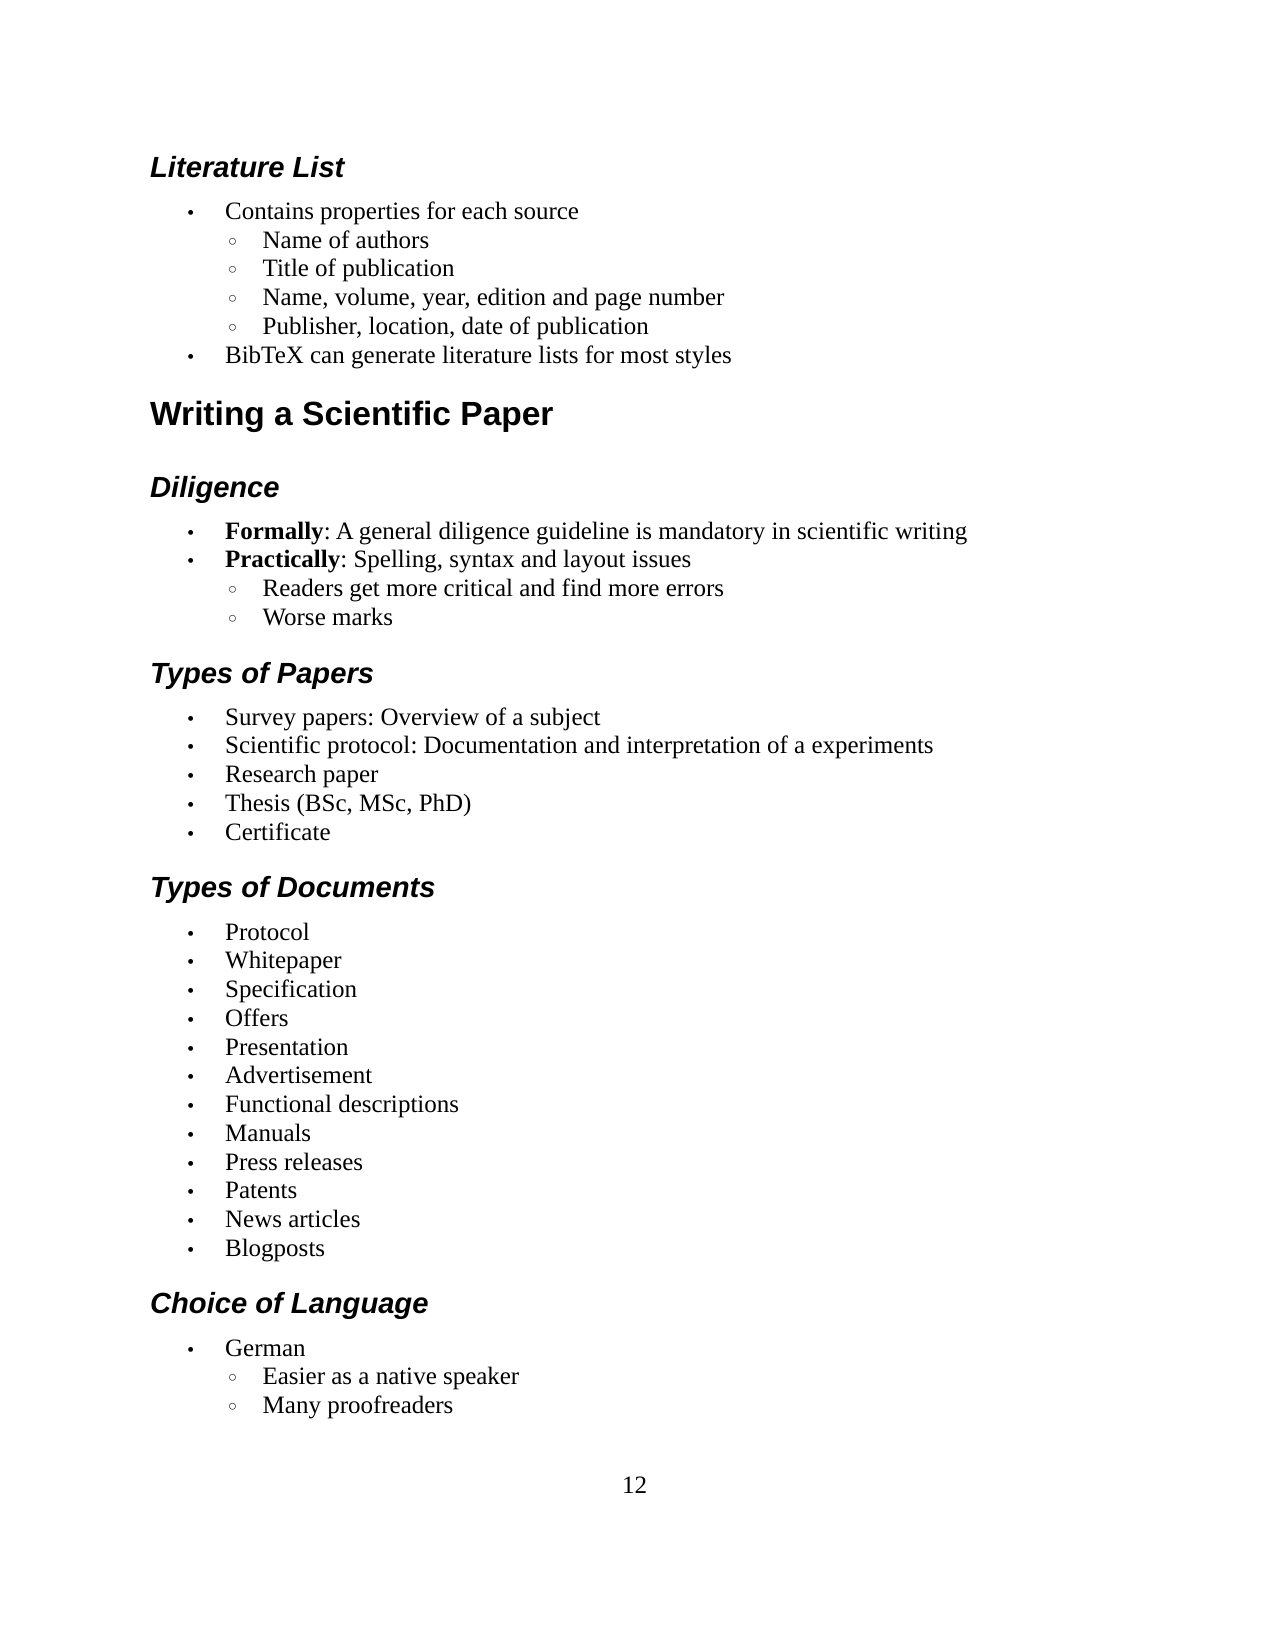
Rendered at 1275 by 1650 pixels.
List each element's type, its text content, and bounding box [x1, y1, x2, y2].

subtitle Writing a Scientific Paper [150, 393, 1125, 432]
list Patents [187, 1175, 1125, 1204]
list Practically: Spelling, syntax and layout issues [187, 544, 1125, 573]
list Publisher, location, date of publication [225, 311, 1125, 340]
list Contains properties for each source [187, 196, 1125, 225]
list Advertisement [187, 1060, 1125, 1089]
list Scientific protocol: Documentation and interpretation of a experiments [187, 731, 1125, 759]
list Thesis (BSc, MSc, PhD) [187, 788, 1125, 817]
list Worse marks [225, 602, 1125, 631]
list Easier as a native speaker [225, 1361, 1125, 1390]
list Formally: A general diligence guideline is mandatory in scientific writing [187, 516, 1125, 544]
list German [187, 1333, 1125, 1361]
list Blogposts [187, 1233, 1125, 1262]
list Offers [187, 1003, 1125, 1032]
list Many proofreaders [225, 1390, 1125, 1419]
list Protocol [187, 917, 1125, 945]
list Whitepaper [187, 945, 1125, 974]
list BibTeX can generate literature lists for most styles [187, 340, 1125, 368]
list Title of publication [225, 253, 1125, 282]
list Specification [187, 974, 1125, 1003]
list Functional descriptions [187, 1089, 1125, 1118]
list Press releases [187, 1147, 1125, 1175]
subtitle Types of Documents [150, 871, 1125, 904]
list News articles [187, 1204, 1125, 1233]
list Certificate [187, 817, 1125, 846]
list Survey papers: Overview of a subject [187, 702, 1125, 731]
list Research paper [187, 759, 1125, 788]
subtitle Choice of Language [150, 1287, 1125, 1320]
subtitle Diligence [150, 470, 1125, 503]
subtitle Types of Papers [150, 656, 1125, 689]
list Name, volume, year, edition and page number [225, 282, 1125, 311]
list Manuals [187, 1118, 1125, 1147]
list Presentation [187, 1032, 1125, 1060]
list Name of authors [225, 225, 1125, 253]
subtitle Literature List [150, 150, 1125, 183]
list Readers get more critical and find more errors [225, 573, 1125, 602]
